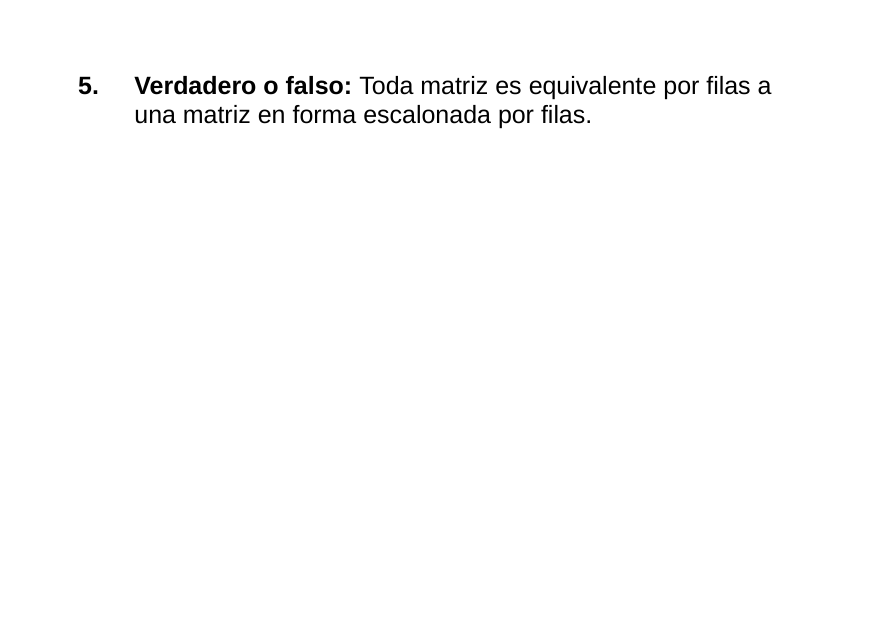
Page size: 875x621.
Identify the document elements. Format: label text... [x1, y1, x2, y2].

list Verdadero o falso: Toda matriz es equivalente por filas a una matriz en forma escalonada por filas. [78, 71, 815, 128]
